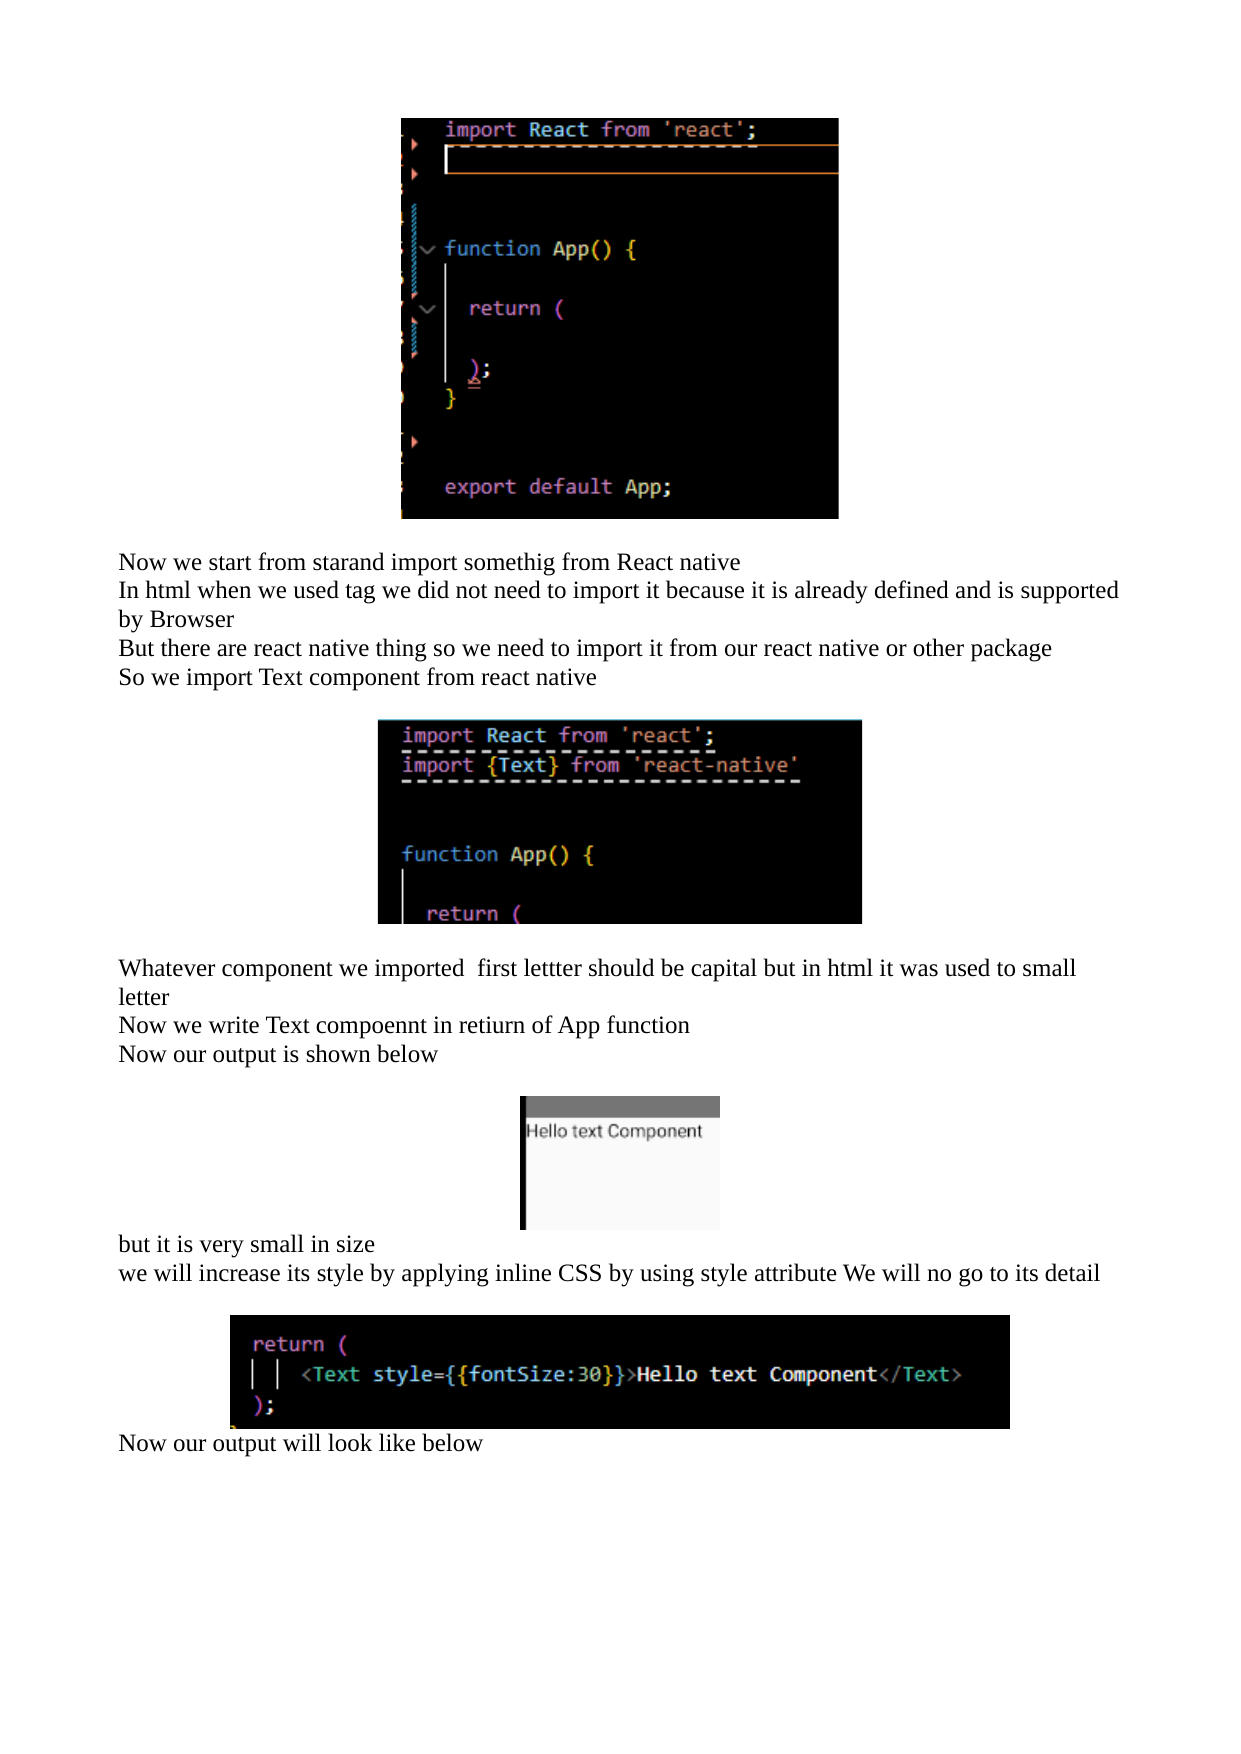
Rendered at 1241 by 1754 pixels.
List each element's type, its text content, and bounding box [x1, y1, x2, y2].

text Now we write Text compoennt in retiurn of App function [118, 1010, 1122, 1039]
picture [377, 719, 863, 924]
picture [230, 1315, 1010, 1429]
text Now we start from starand import somethig from React native [118, 547, 1122, 576]
picture [401, 118, 839, 519]
text But there are react native thing so we need to import it from our react native or other package [118, 633, 1122, 662]
text Now our output will look like below [118, 1357, 1122, 1457]
text Whatever component we imported first lettter should be capital but in html it was used to small letter [118, 953, 1122, 1010]
picture [520, 1096, 720, 1230]
text but it is very small in size [118, 1097, 1122, 1258]
text So we import Text component from react native [118, 662, 1122, 691]
text In html when we used tag we did not need to import it because it is already defined and is supported by Browser [118, 576, 1122, 633]
text Now our output is shown below [118, 1039, 1122, 1068]
text we will increase its style by applying inline CSS by using style attribute We will no go to its detail [118, 1258, 1122, 1287]
